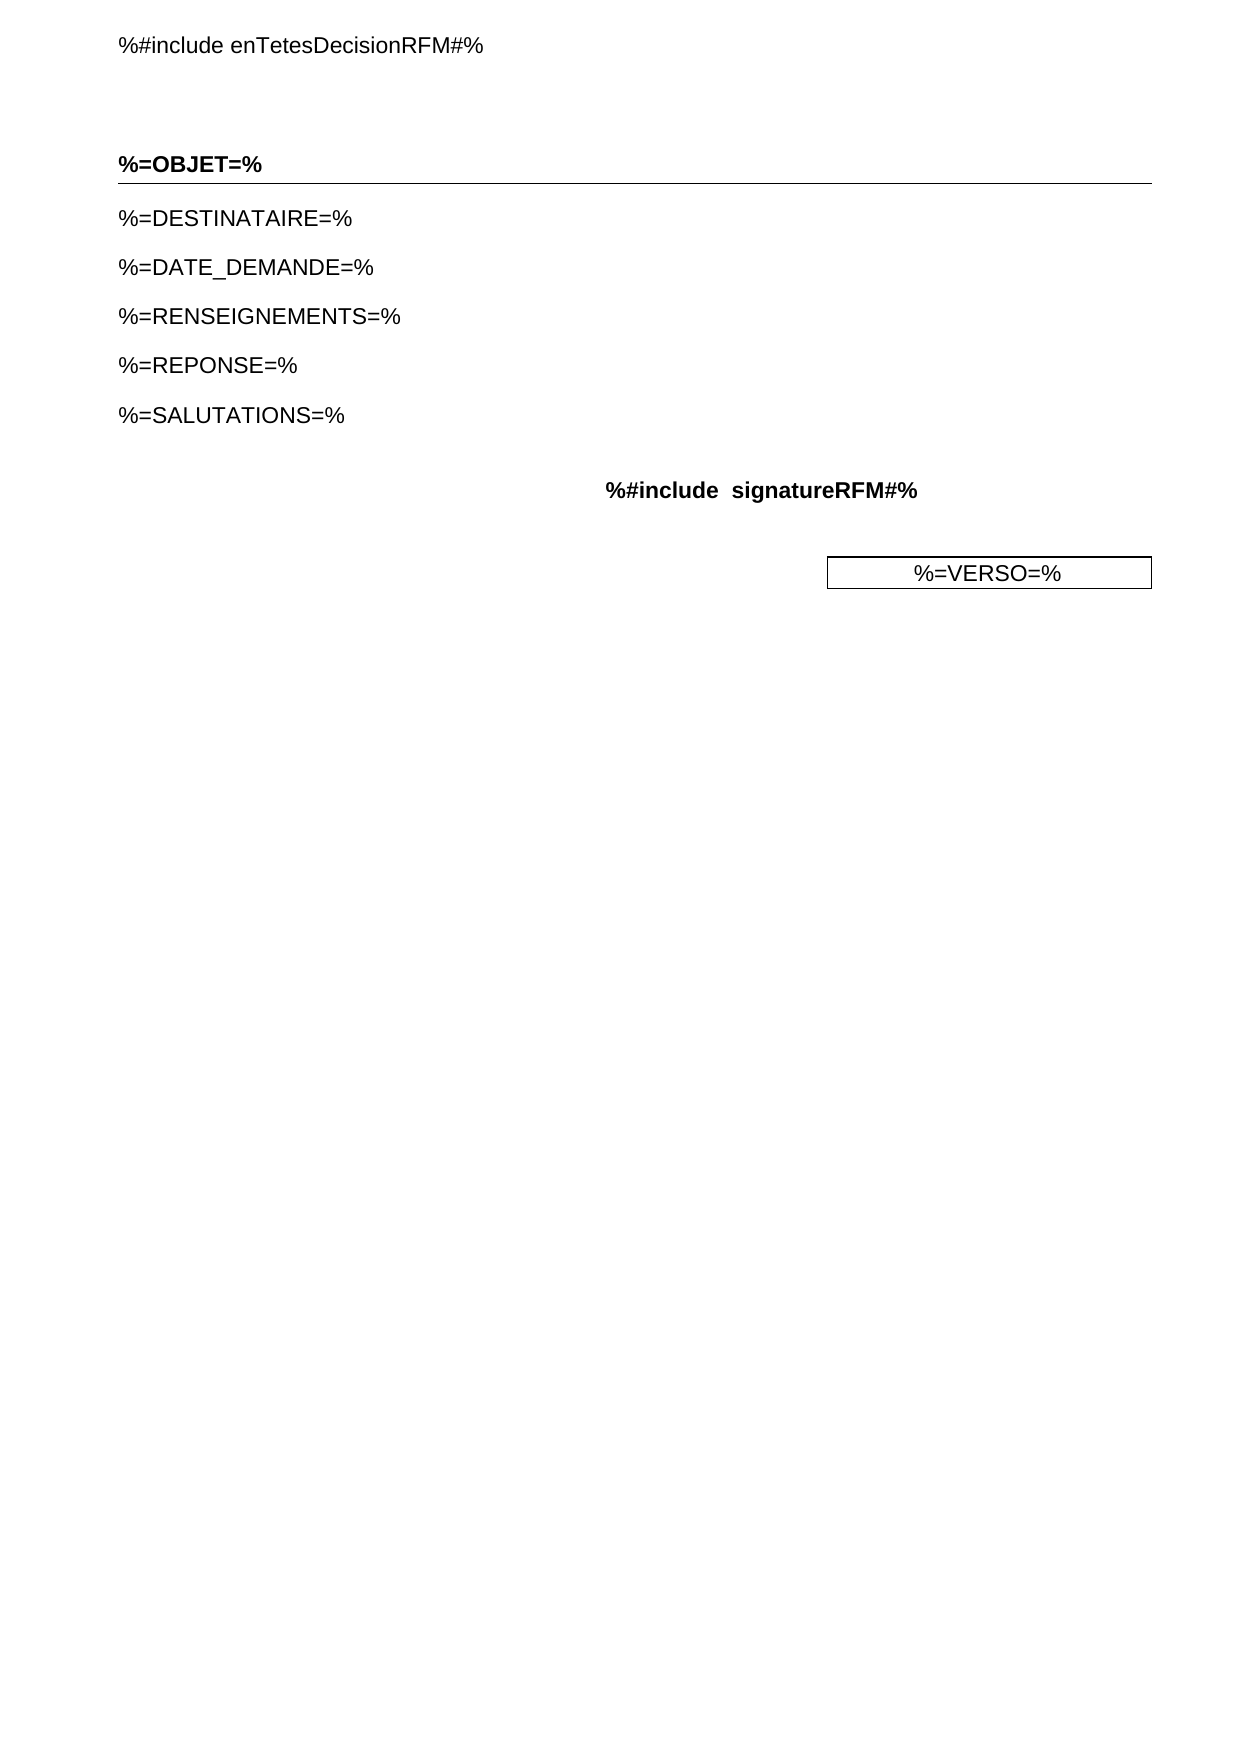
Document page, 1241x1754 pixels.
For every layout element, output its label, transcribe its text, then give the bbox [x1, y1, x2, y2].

text %=REPONSE=% [118, 352, 1152, 379]
text %=OBJET=% [118, 151, 1152, 183]
text %#include enTetesDecisionRFM#% [118, 32, 1152, 59]
text %=VERSO=% [828, 558, 1151, 588]
text %=DATE_DEMANDE=% [118, 254, 1152, 280]
text %=DESTINATAIRE=% [118, 205, 1152, 231]
text %#include signatureRFM#% [118, 477, 1152, 504]
text %=SALUTATIONS=% [118, 402, 1152, 428]
text %=RENSEIGNEMENTS=% [118, 303, 1152, 329]
